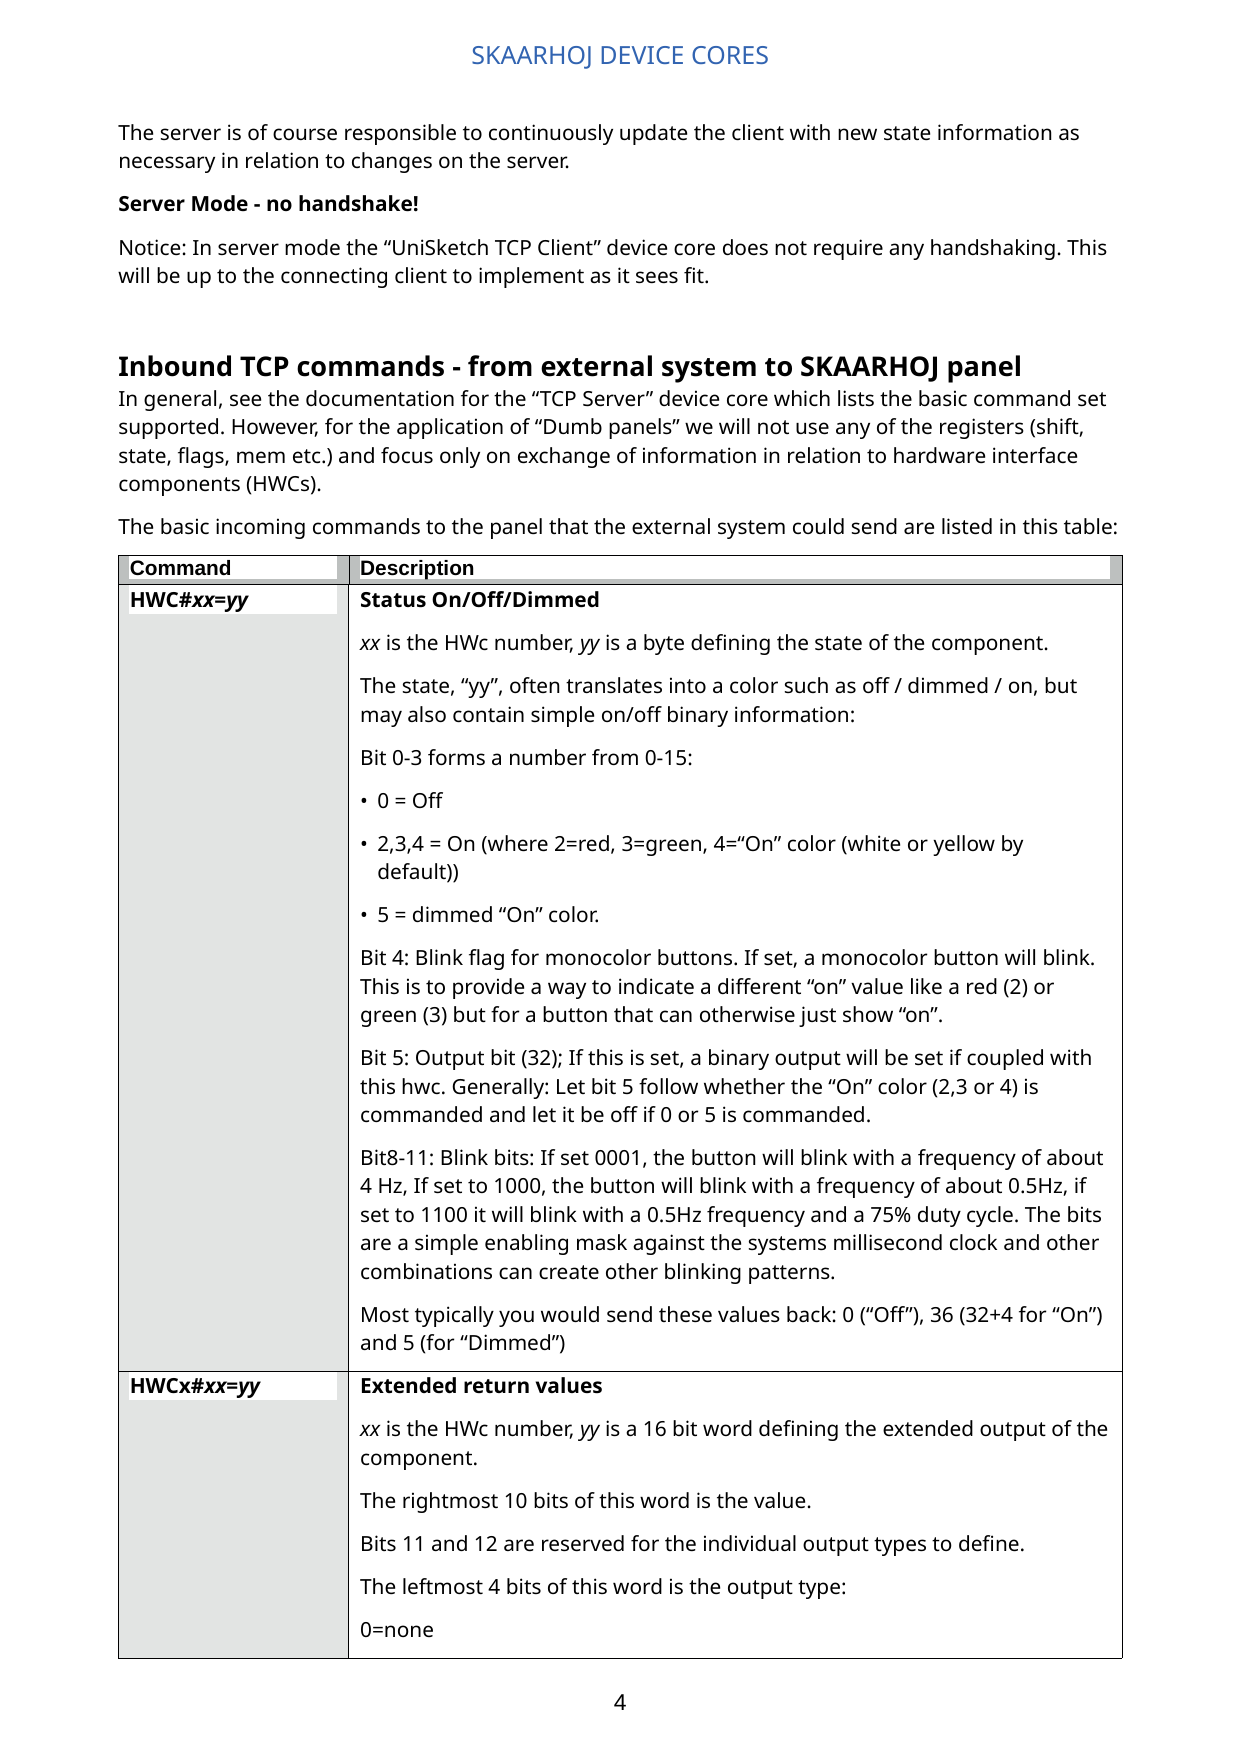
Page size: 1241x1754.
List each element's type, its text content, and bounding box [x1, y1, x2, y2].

table_cell HWCx#xx=yy [119, 1372, 348, 1658]
table_cell Status On/Off/Dimmed xx is the HWc number, yy is a byte defining the state of the component. The state, “yy”, often translates into a color such as off / dimmed / on, but may also contain simple on/off binary information: Bit 0-3 forms a number from 0-15: 0 = Off 2,3,4 = On (where 2=red, 3=green, 4=“On” color (white or yellow by default)) 5 = dimmed “On” color. Bit 4: Blink flag for monocolor buttons. If set, a monocolor button will blink. This is to provide a way to indicate a different “on” value like a red (2) or green (3) but for a button that can otherwise just show “on”. Bit 5: Output bit (32); If this is set, a binary output will be set if coupled with this hwc. Generally: Let bit 5 follow whether the “On” color (2,3 or 4) is commanded and let it be off if 0 or 5 is commanded. Bit8-11: Blink bits: If set 0001, the button will blink with a frequency of about 4 Hz, If set to 1000, the button will blink with a frequency of about 0.5Hz, if set to 1100 it will blink with a 0.5Hz frequency and a 75% duty cycle. The bits are a simple enabling mask against the systems millisecond clock and other combinations can create other blinking patterns. Most typically you would send these values back: 0 (“Off”), 36 (32+4 for “On”) and 5 (for “Dimmed”) [349, 585, 1122, 1371]
subtitle Inbound TCP commands - from external system to SKAARHOJ panel [118, 347, 1122, 384]
table_cell HWC#xx=yy [119, 585, 348, 1371]
table_cell Extended return values xx is the HWc number, yy is a 16 bit word defining the extended output of the component. The rightmost 10 bits of this word is the value. Bits 11 and 12 are reserved for the individual output types to define. The leftmost 4 bits of this word is the output type: 0=none [349, 1372, 1122, 1658]
text Server Mode - no handshake! [118, 189, 1122, 218]
text The server is of course responsible to continuously update the client with new state information as necessary in relation to changes on the server. [118, 118, 1122, 175]
table_header Description [350, 556, 1122, 584]
text The basic incoming commands to the panel that the external system could send are listed in this table: [118, 512, 1122, 541]
table_header Command [119, 556, 349, 584]
text In general, see the documentation for the “TCP Server” device core which lists the basic command set supported. However, for the application of “Dumb panels” we will not use any of the registers (shift, state, flags, mem etc.) and focus only on exchange of information in relation to hardware interface components (HWCs). [118, 384, 1122, 498]
text Notice: In server mode the “UniSketch TCP Client” device core does not require any handshaking. This will be up to the connecting client to implement as it sees fit. [118, 233, 1122, 289]
